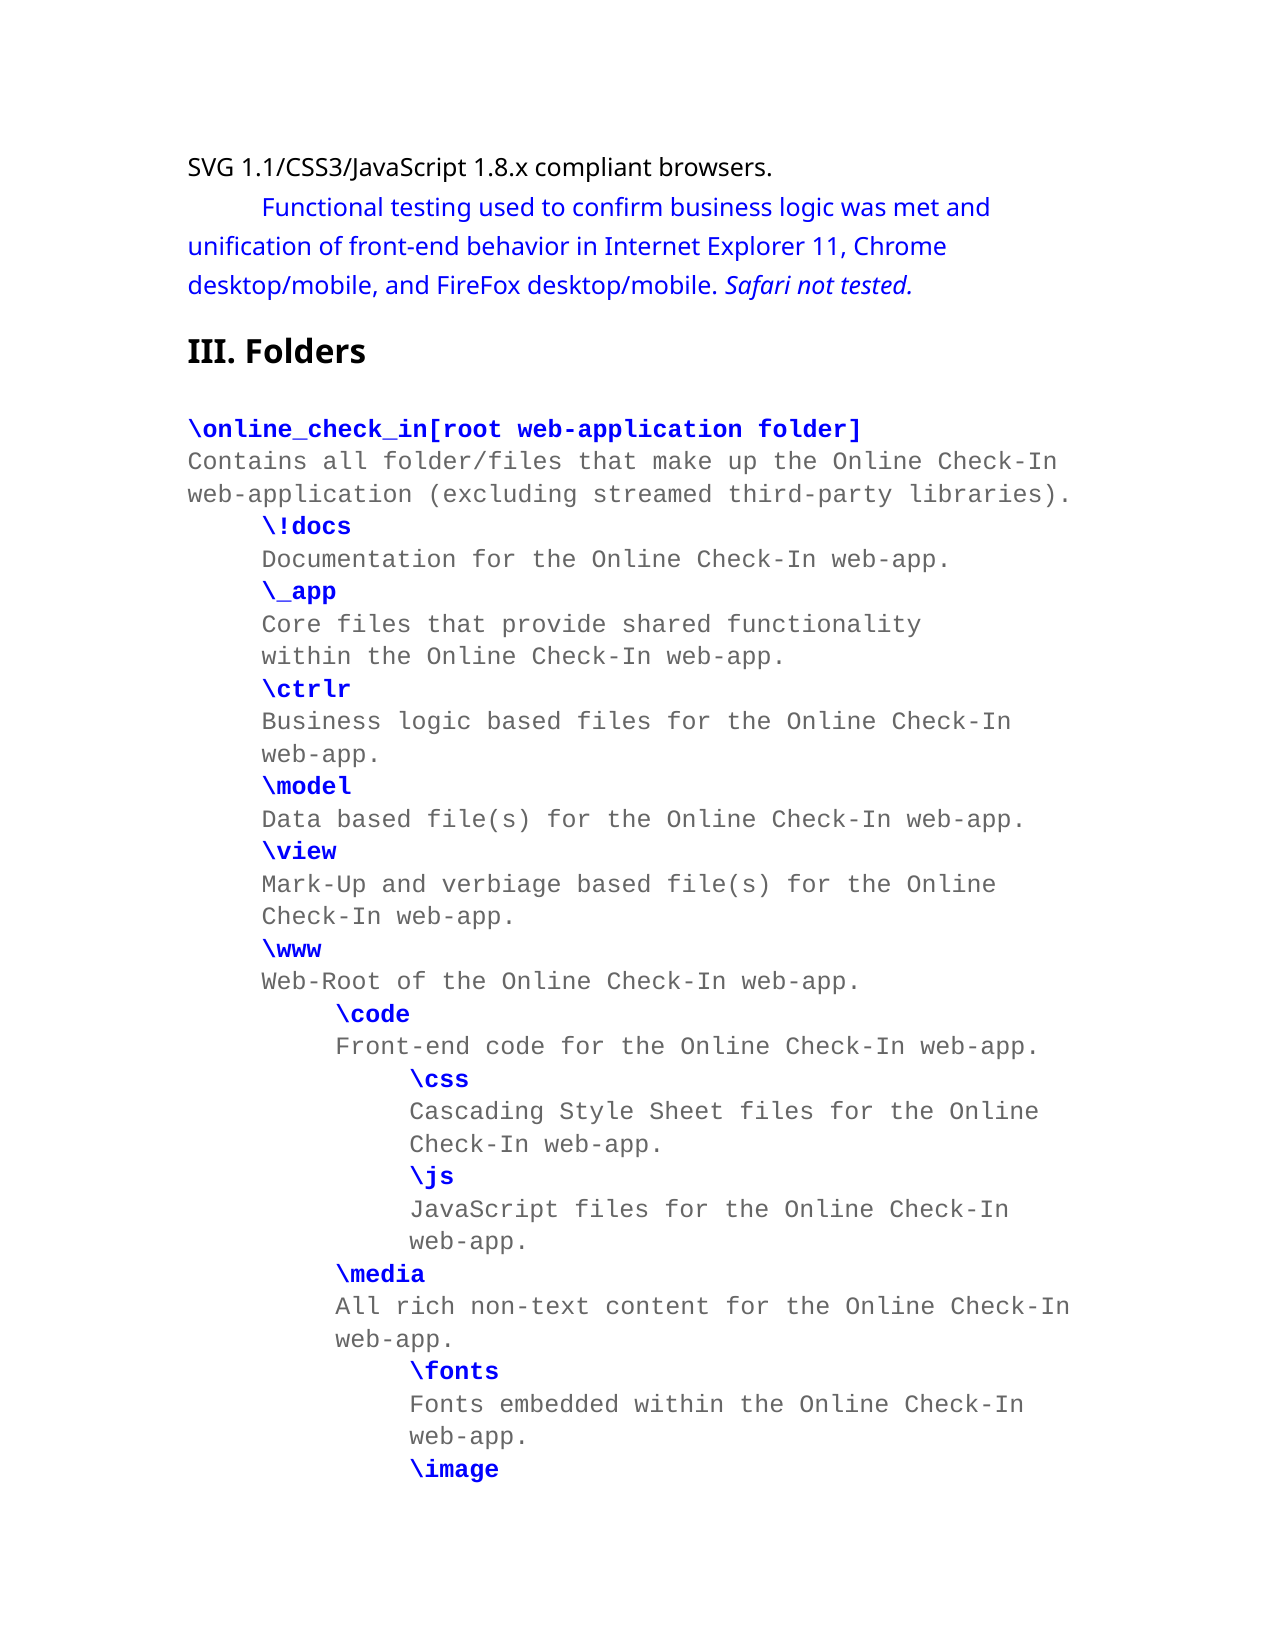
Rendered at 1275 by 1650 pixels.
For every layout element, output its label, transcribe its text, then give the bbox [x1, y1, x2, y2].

text SVG 1.1/CSS3/JavaScript 1.8.x compliant browsers. Functional testing used to confirm business logic was met and unification of front-end behavior in Internet Explorer 11, Chrome desktop/mobile, and FireFox desktop/mobile. Safari not tested. [187, 150, 1087, 302]
text III. Folders \online_check_in[root web-application folder] Contains all folder/files that make up the Online Check-In web-application (excluding streamed third-party libraries). \!docs Documentation for the Online Check-In web-app. \_app Core files that provide shared functionality within the Online Check-In web-app. \ctrlr Business logic based files for the Online Check-In web-app. \model Data based file(s) for the Online Check-In web-app. \view Mark-Up and verbiage based file(s) for the Online Check-In web-app. \www Web-Root of the Online Check-In web-app. \code Front-end code for the Online Check-In web-app. \css Cascading Style Sheet files for the Online Check-In web-app. \js JavaScript files for the Online Check-In web-app. \media All rich non-text content for the Online Check-In web-app. \fonts Fonts embedded within the Online Check-In web-app. \image [187, 327, 1087, 1484]
